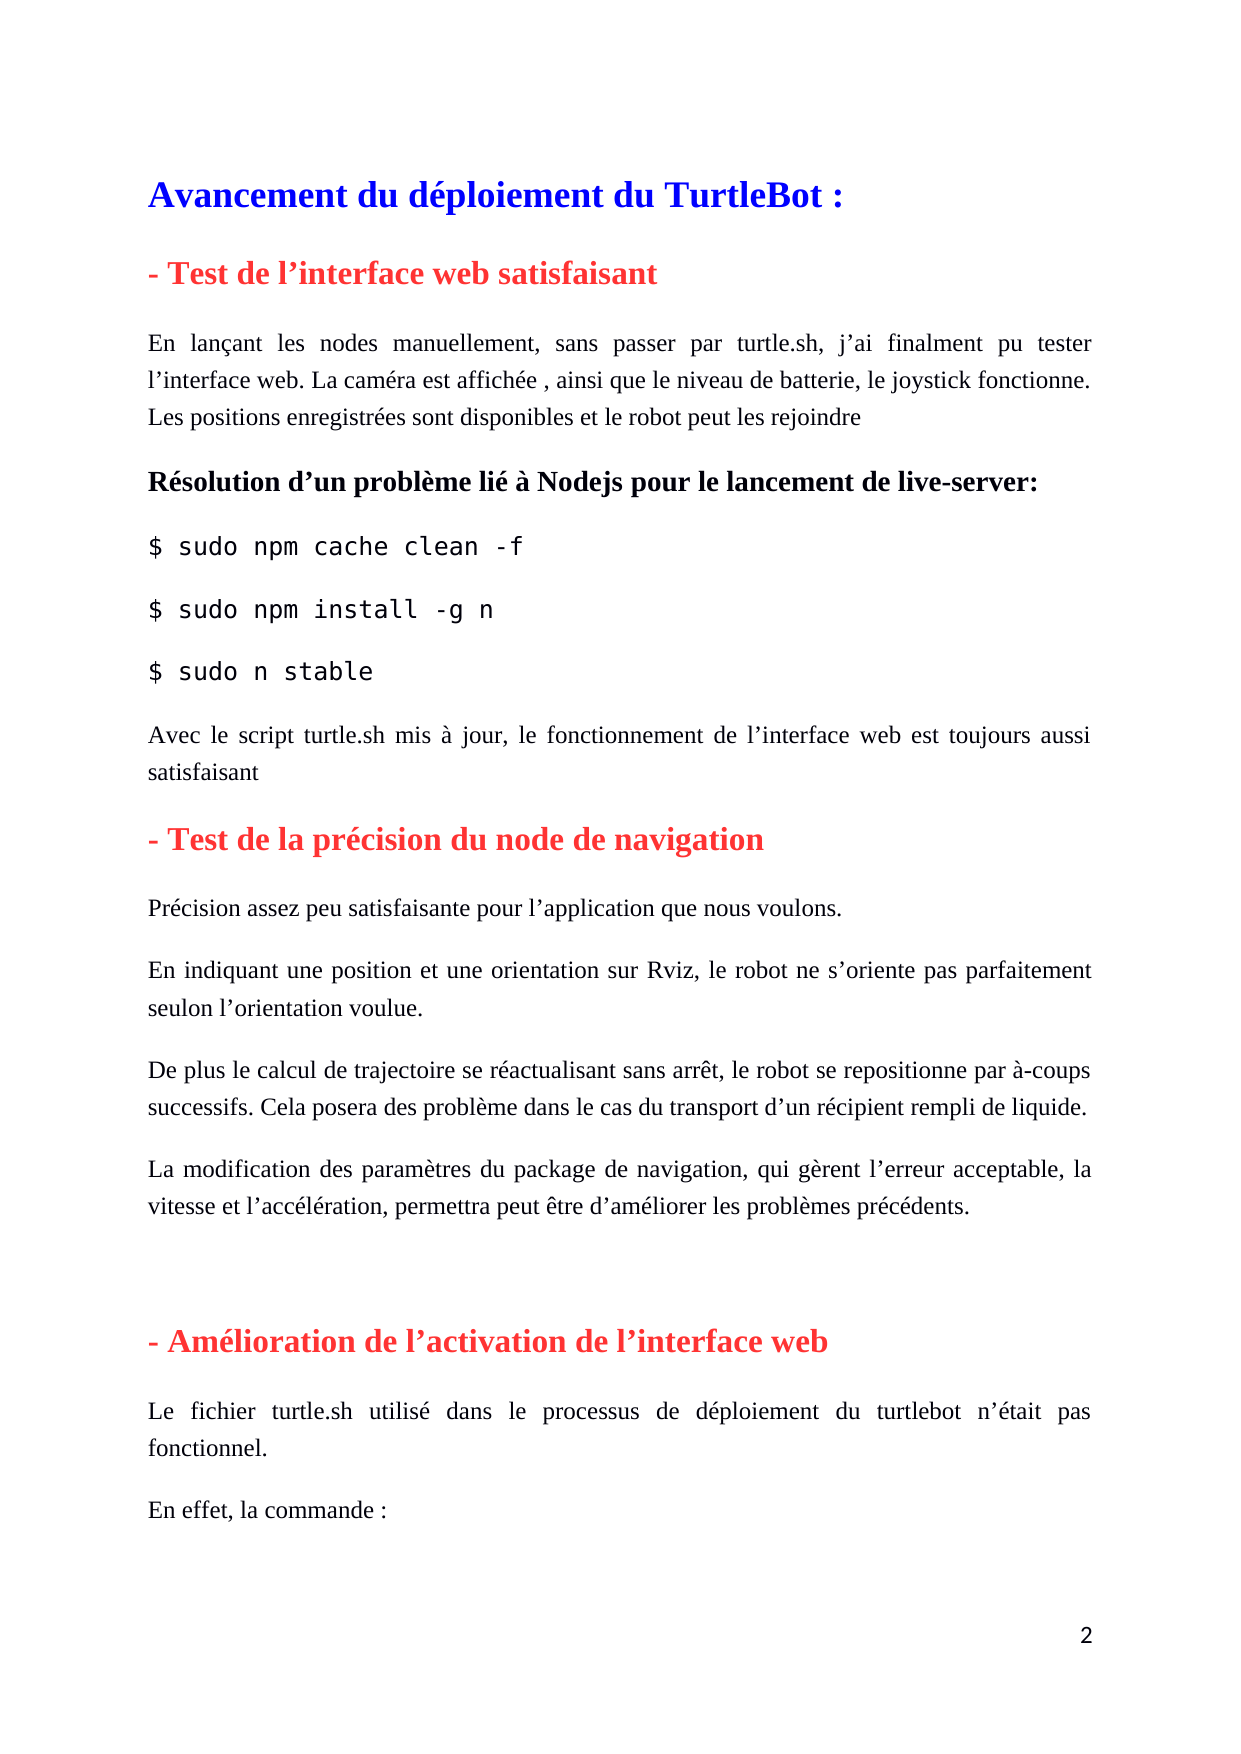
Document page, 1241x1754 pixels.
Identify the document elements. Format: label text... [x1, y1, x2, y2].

text Résolution d’un problème lié à Nodejs pour le lancement de live-server: [148, 464, 1092, 497]
text $ sudo n stable [148, 657, 1092, 687]
text Le fichier turtle.sh utilisé dans le processus de déploiement du turtlebot n’était pas fonctionnel. [148, 1396, 1092, 1462]
text De plus le calcul de trajectoire se réactualisant sans arrêt, le robot se repositionne par à-coups successifs. Cela posera des problème dans le cas du transport d’un récipient rempli de liquide. [148, 1055, 1092, 1121]
text - Test de la précision du node de navigation [148, 819, 1092, 857]
text - Amélioration de l’activation de l’interface web [148, 1321, 1092, 1360]
text Précision assez peu satisfaisante pour l’application que nous voulons. [148, 893, 1092, 922]
text En indiquant une position et une orientation sur Rviz, le robot ne s’oriente pas parfaitement seulon l’orientation voulue. [148, 956, 1092, 1021]
text En effet, la commande : [148, 1495, 1092, 1524]
text En lançant les nodes manuellement, sans passer par turtle.sh, j’ai finalment pu tester l’interface web. La caméra est affichée , ainsi que le niveau de batterie, le joystick fonctionne. Les positions enregistrées sont disponibles et le robot peut les rejoindre [148, 328, 1092, 431]
text $ sudo npm cache clean -f [148, 532, 1092, 561]
text - Test de l’interface web satisfaisant [148, 253, 1092, 292]
text Avec le script turtle.sh mis à jour, le fonctionnement de l’interface web est toujours aussi satisfaisant [148, 720, 1092, 786]
text La modification des paramètres du package de navigation, qui gèrent l’erreur acceptable, la vitesse et l’accélération, permettra peut être d’améliorer les problèmes précédents. [148, 1154, 1092, 1220]
text Avancement du déploiement du TurtleBot : [148, 173, 1092, 216]
text $ sudo npm install -g n [148, 595, 1092, 624]
